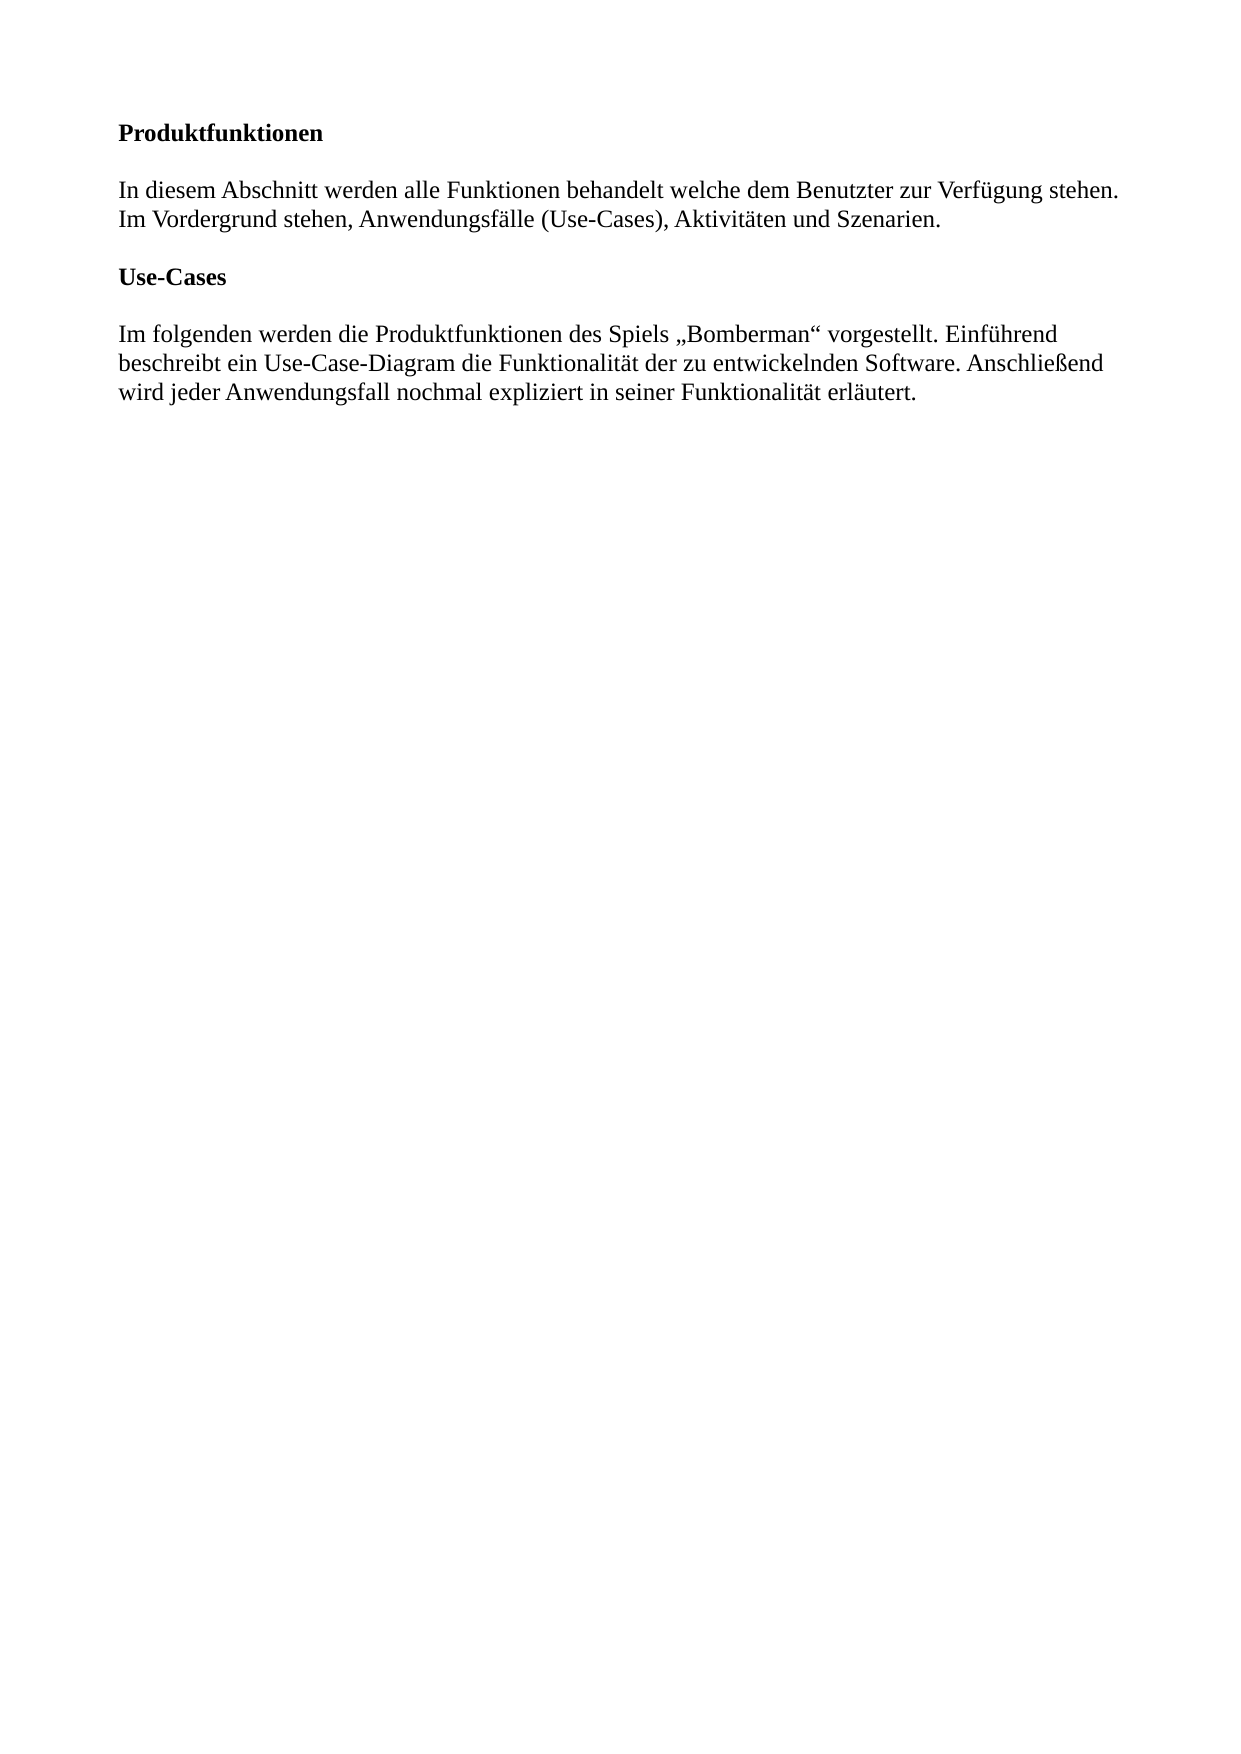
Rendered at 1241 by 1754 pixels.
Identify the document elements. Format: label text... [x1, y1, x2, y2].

text Produktfunktionen [118, 118, 1122, 147]
text Use-Cases [118, 262, 1122, 291]
text Im folgenden werden die Produktfunktionen des Spiels „Bomberman“ vorgestellt. Einführend beschreibt ein Use-Case-Diagram die Funktionalität der zu entwickelnden Software. Anschließend wird jeder Anwendungsfall nochmal expliziert in seiner Funktionalität erläutert. [118, 319, 1122, 406]
text In diesem Abschnitt werden alle Funktionen behandelt welche dem Benutzter zur Verfügung stehen. Im Vordergrund stehen, Anwendungsfälle (Use-Cases), Aktivitäten und Szenarien. [118, 176, 1122, 233]
